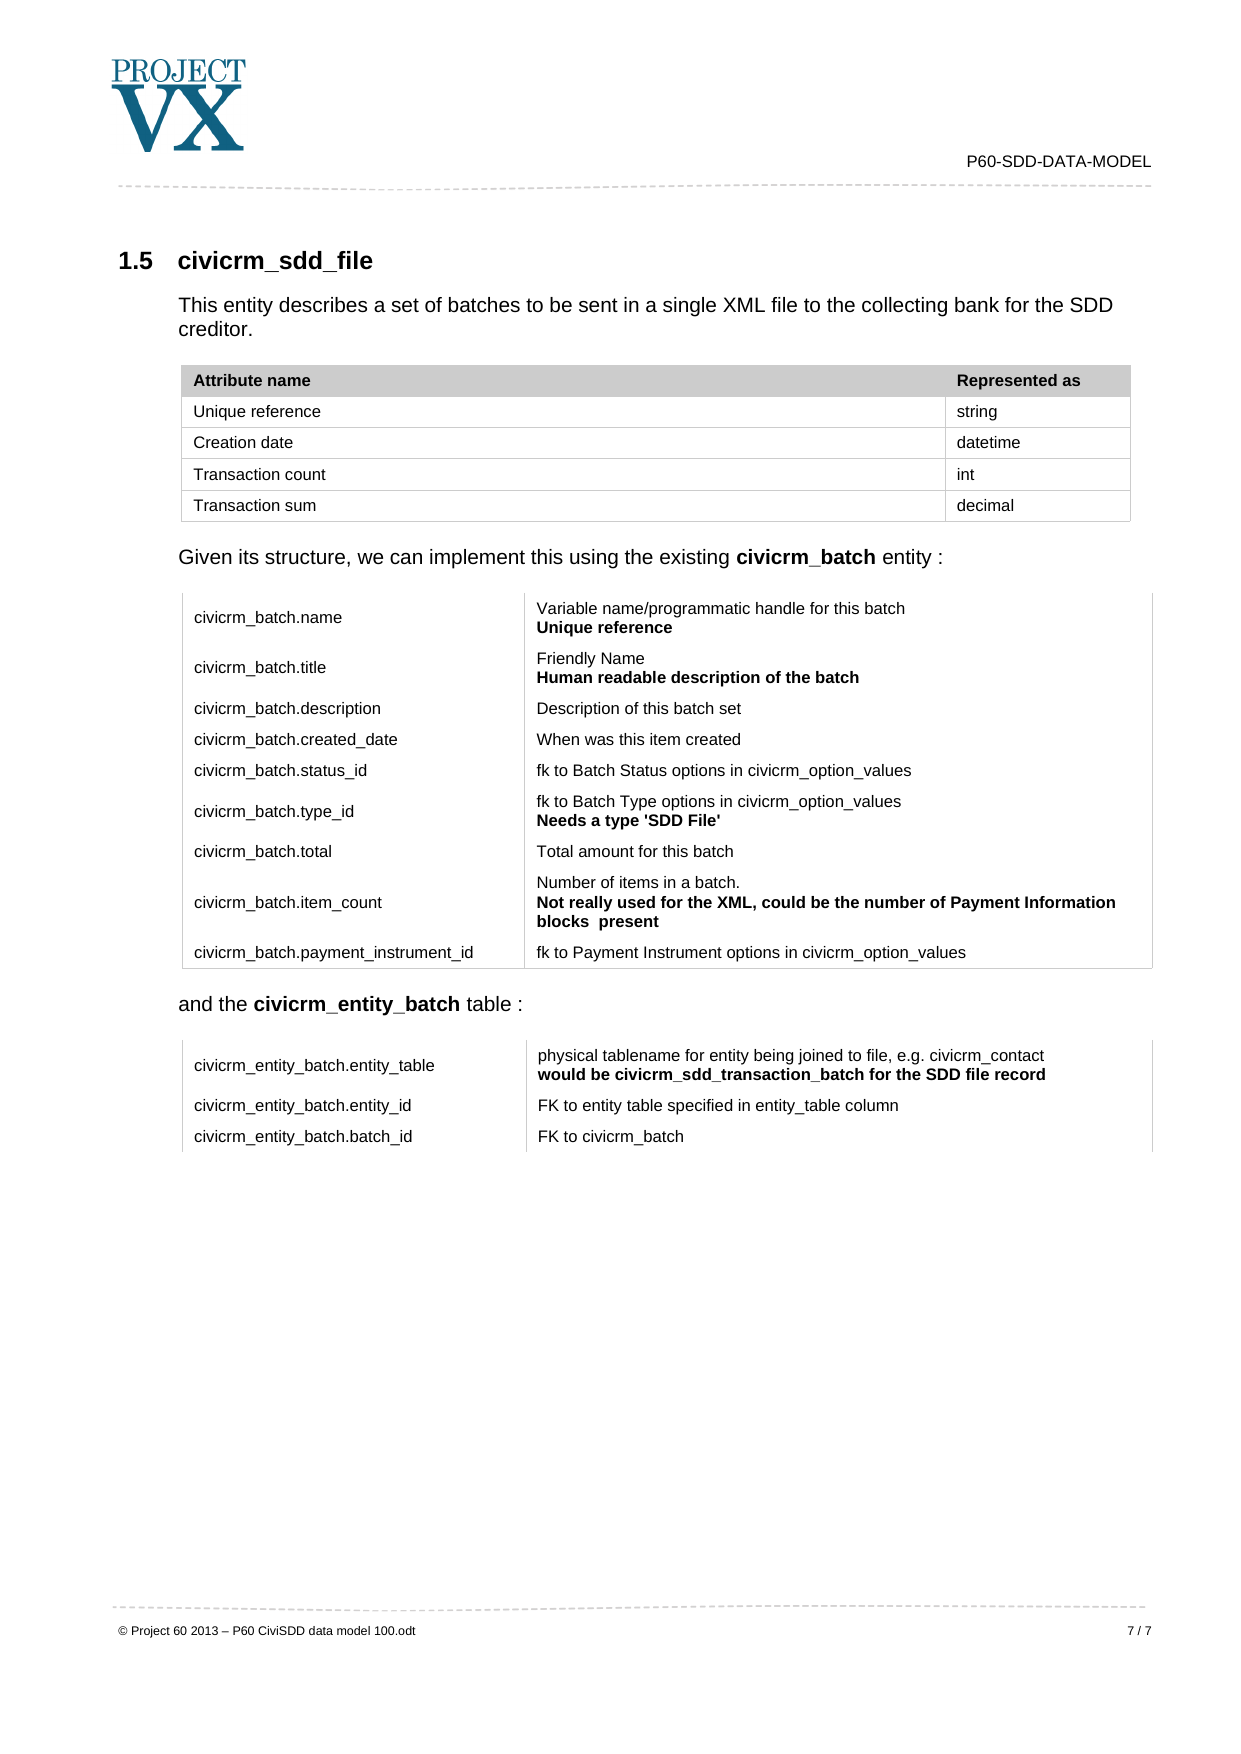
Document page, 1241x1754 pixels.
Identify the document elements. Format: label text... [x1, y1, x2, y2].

table_cell fk to Batch Status options in civicrm_option_values [525, 755, 1152, 786]
table_cell civicrm_entity_batch.entity_id [183, 1090, 526, 1121]
subtitle civicrm_sdd_file [118, 246, 1152, 275]
table_cell civicrm_entity_batch.batch_id [183, 1121, 526, 1152]
table_cell civicrm_batch.type_id [183, 786, 524, 836]
table_cell datetime [946, 428, 1130, 458]
table_cell fk to Payment Instrument options in civicrm_option_values [525, 937, 1152, 968]
table_cell Friendly Name Human readable description of the batch [525, 643, 1152, 693]
picture [112, 1605, 1146, 1612]
table_cell Description of this batch set [525, 693, 1152, 724]
picture [109, 57, 248, 154]
table_cell civicrm_batch.created_date [183, 724, 524, 755]
table_cell civicrm_batch.title [183, 643, 524, 693]
table_cell Transaction sum [182, 491, 945, 521]
table_cell Transaction count [182, 459, 945, 489]
table_cell string [946, 397, 1130, 427]
table_cell Number of items in a batch. Not really used for the XML, could be the number of Payment Information blocks present [525, 868, 1152, 937]
table_cell civicrm_batch.item_count [183, 868, 524, 937]
table_header civicrm_entity_batch.entity_table [183, 1040, 526, 1090]
table_cell civicrm_batch.status_id [183, 755, 524, 786]
picture [118, 184, 1152, 191]
table_header Represented as [946, 366, 1130, 396]
table_cell Total amount for this batch [525, 836, 1152, 867]
table_cell int [946, 459, 1130, 489]
table_header physical tablename for entity being joined to file, e.g. civicrm_contact would be civicrm_sdd_transaction_batch for the SDD file record [527, 1040, 1152, 1090]
table_header civicrm_batch.name [183, 593, 524, 643]
table_header Variable name/programmatic handle for this batch Unique reference [525, 593, 1152, 643]
text Given its structure, we can implement this using the existing civicrm_batch entity : [178, 545, 1152, 569]
text and the civicrm_entity_batch table : [178, 992, 1152, 1016]
table_cell When was this item created [525, 724, 1152, 755]
table_cell civicrm_batch.description [183, 693, 524, 724]
table_cell Creation date [182, 428, 945, 458]
table_header Attribute name [182, 366, 945, 396]
table_cell FK to civicrm_batch [527, 1121, 1152, 1152]
table_cell decimal [946, 491, 1130, 521]
table_cell civicrm_batch.payment_instrument_id [183, 937, 524, 968]
table_cell Unique reference [182, 397, 945, 427]
text This entity describes a set of batches to be sent in a single XML file to the collecting bank for the SDD creditor. [178, 293, 1152, 341]
table_cell fk to Batch Type options in civicrm_option_values Needs a type 'SDD File' [525, 786, 1152, 836]
table_cell civicrm_batch.total [183, 836, 524, 867]
table_cell FK to entity table specified in entity_table column [527, 1090, 1152, 1121]
